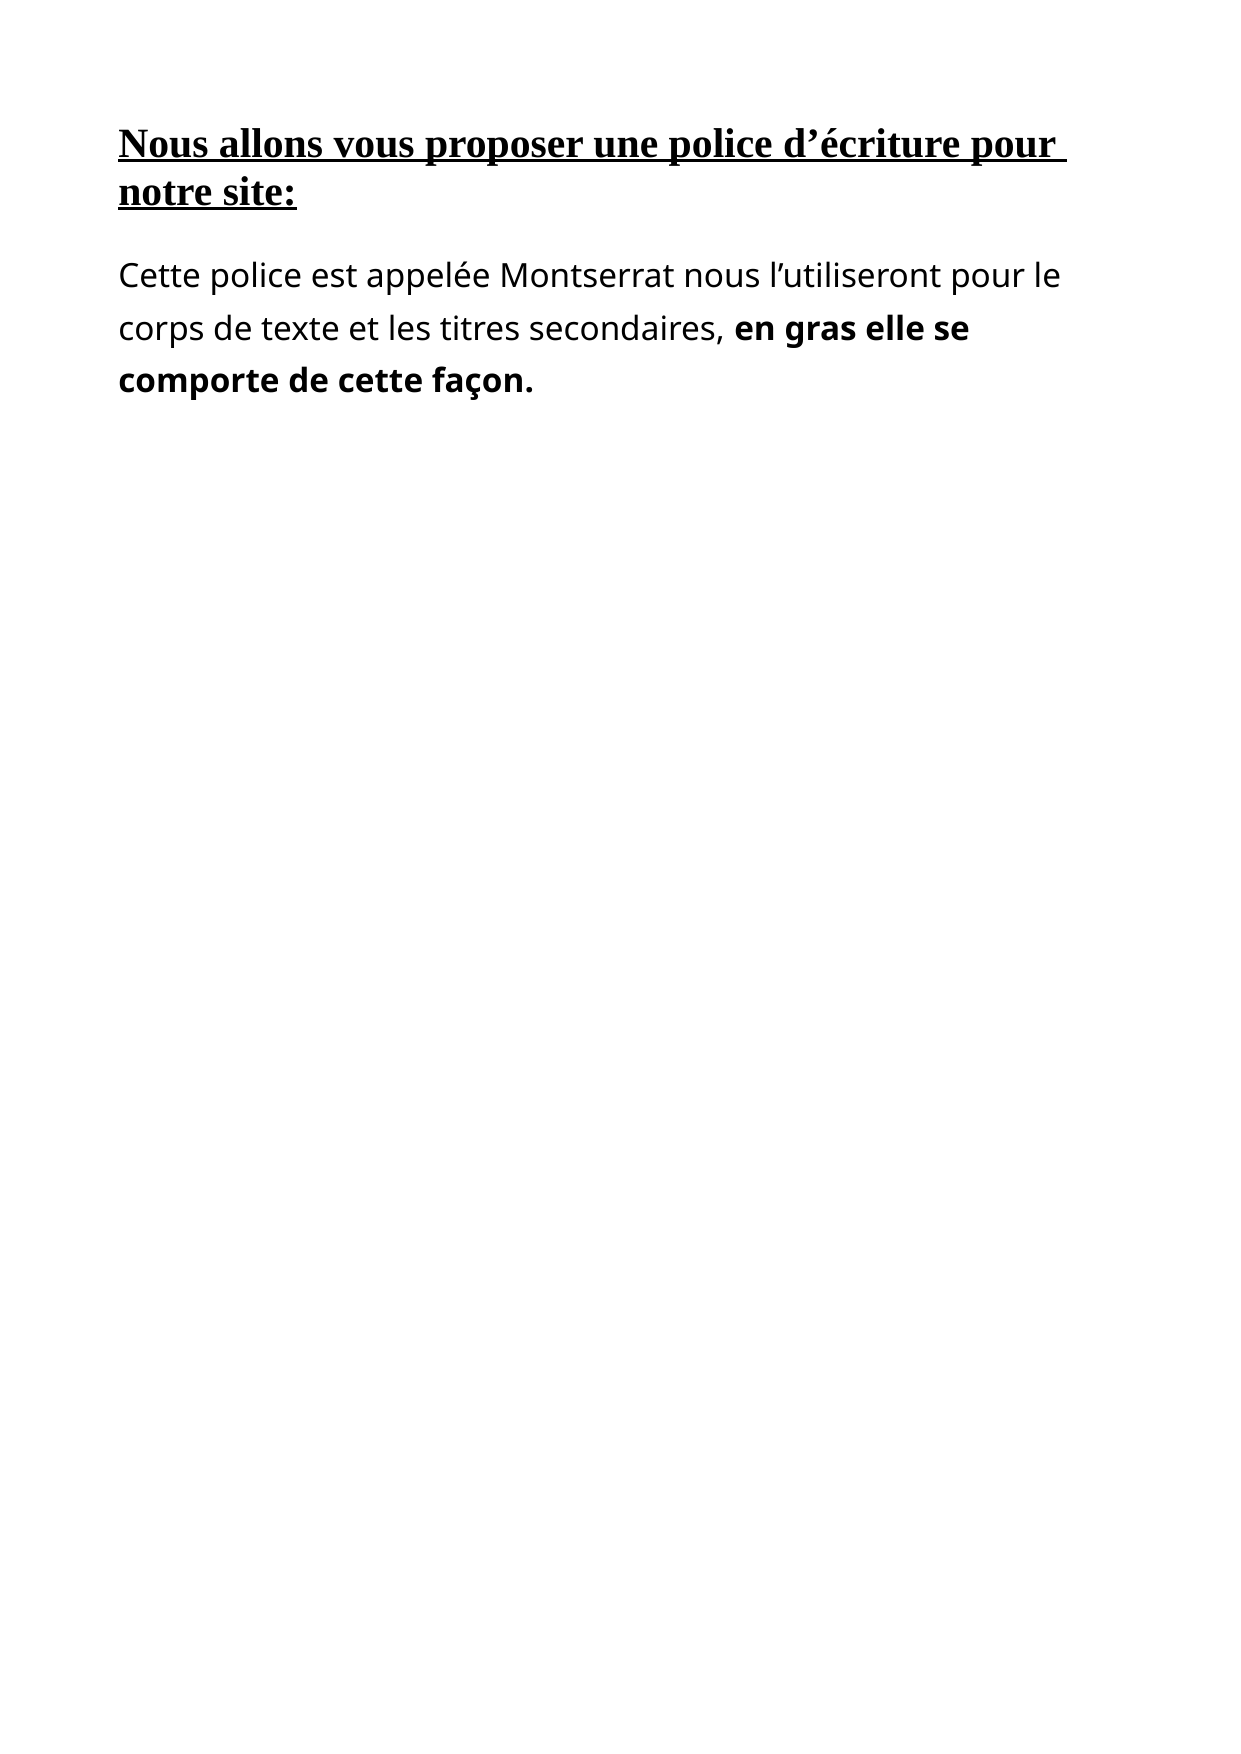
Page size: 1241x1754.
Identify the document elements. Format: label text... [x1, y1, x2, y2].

text Cette police est appelée Montserrat nous l’utiliseront pour le corps de texte et les titres secondaires, en gras elle se comporte de cette façon. [118, 252, 1122, 402]
text Nous allons vous proposer une police d’écriture pour notre site: [118, 118, 1122, 214]
